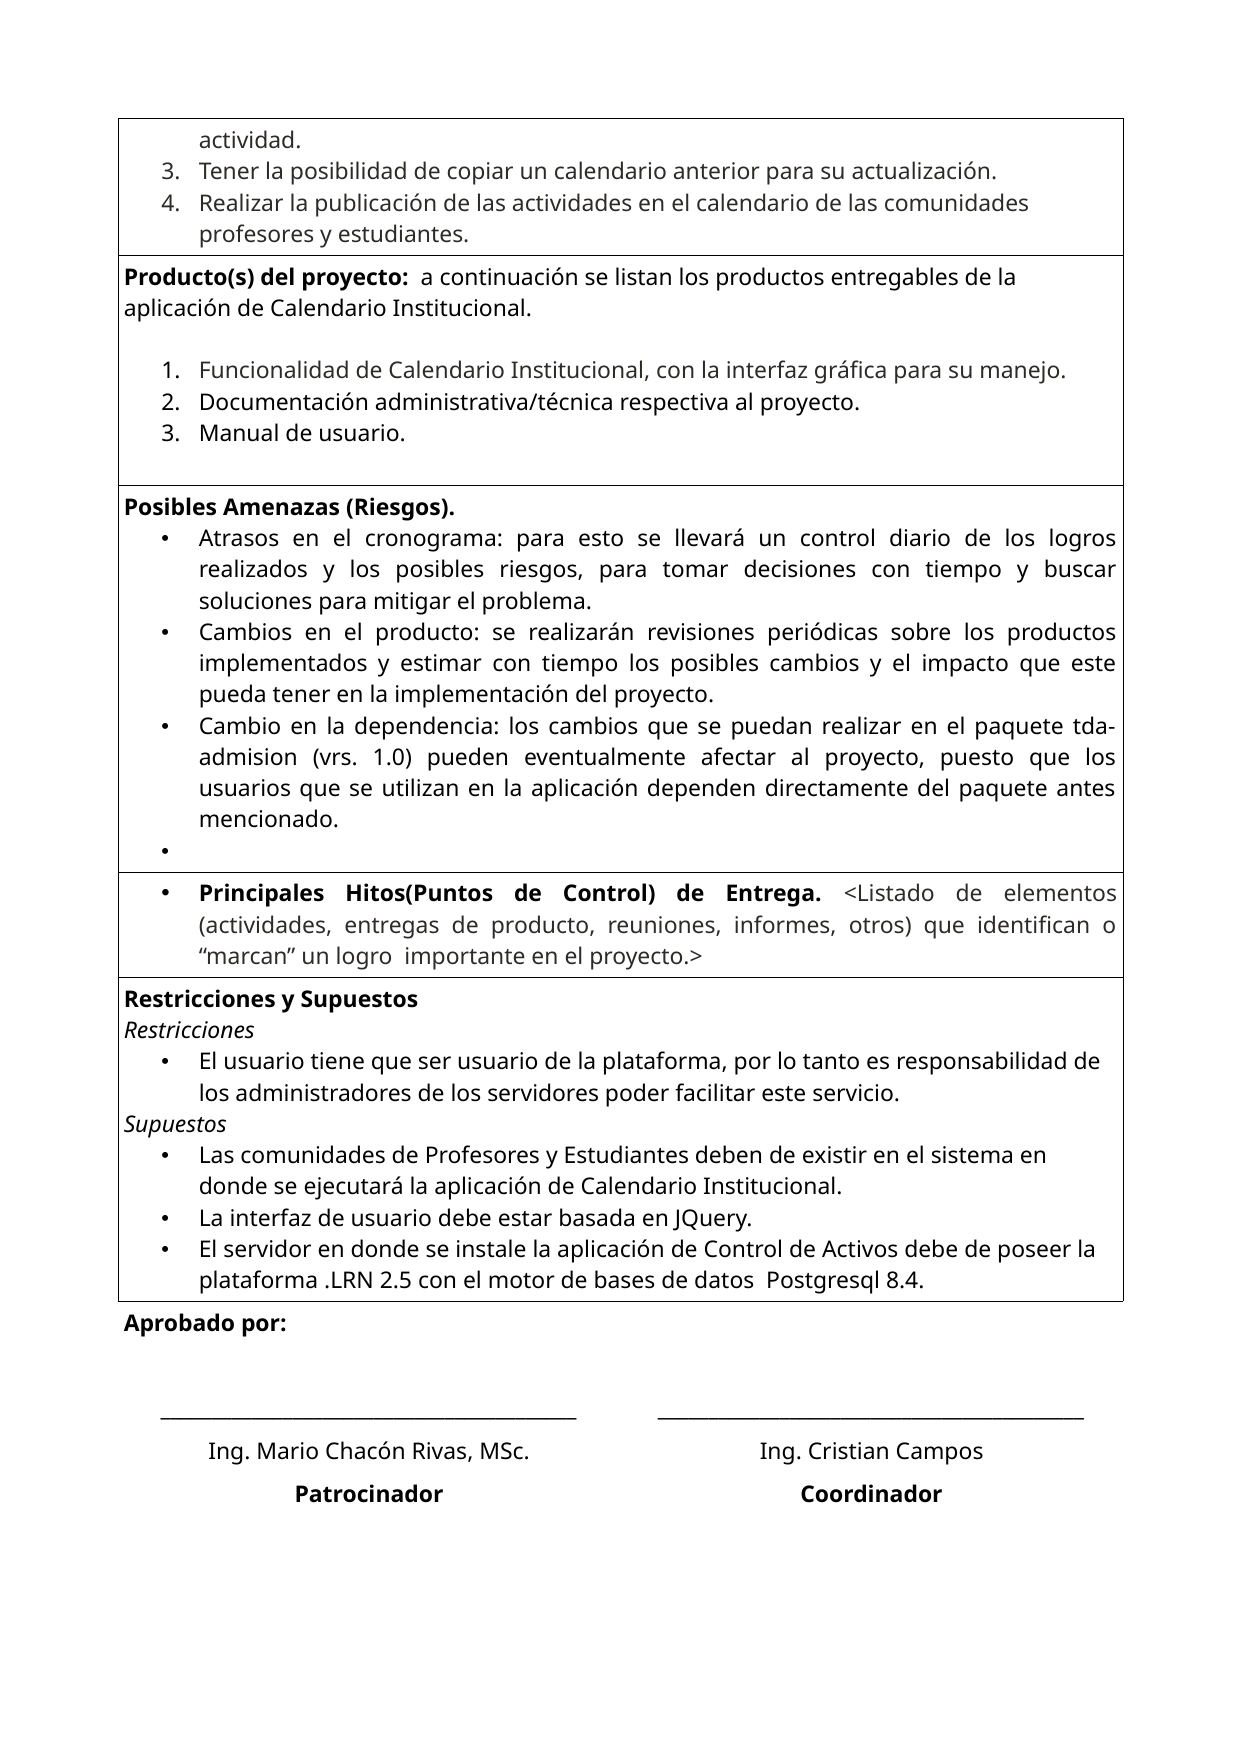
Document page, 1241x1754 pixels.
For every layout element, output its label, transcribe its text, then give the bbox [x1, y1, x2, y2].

table_cell Ing. Mario Chacón Rivas, MSc. [118, 1429, 620, 1472]
table_cell Posibles Amenazas (Riesgos). Atrasos en el cronograma: para esto se llevará un control diario de los logros realizados y los posibles riesgos, para tomar decisiones con tiempo y buscar soluciones para mitigar el problema. Cambios en el producto: se realizarán revisiones periódicas sobre los productos implementados y estimar con tiempo los posibles cambios y el impacto que este pueda tener en la implementación del proyecto. Cambio en la dependencia: los cambios que se puedan realizar en el paquete tda-admision (vrs. 1.0) pueden eventualmente afectar al proyecto, puesto que los usuarios que se utilizan en la aplicación dependen directamente del paquete antes mencionado. [119, 486, 1123, 872]
table_cell Producto(s) del proyecto: a continuación se listan los productos entregables de la aplicación de Calendario Institucional. Funcionalidad de Calendario Institucional, con la interfaz gráfica para su manejo. Documentación administrativa/técnica respectiva al proyecto. Manual de usuario. [119, 256, 1123, 485]
table_cell __________________________________________ [620, 1386, 1123, 1429]
table_cell _________________________________________ [118, 1386, 620, 1429]
table_cell [118, 1344, 620, 1386]
table_cell Coordinador [620, 1472, 1123, 1514]
table_cell Aprobado por: [118, 1302, 1123, 1344]
table_cell Objetivo del Proyecto: Desarrollar una herramienta que permita administrar la información del calendario institucional y otro tipo de actividades. Objetivos Específicos: Crear una plantilla para ingresar el calendario institucional así como otras actividades del ITCR. Clasificar las actividades según periodo, modalidad, duración, y tipo de actividad actividad. Tener la posibilidad de copiar un calendario anterior para su actualización. Realizar la publicación de las actividades en el calendario de las comunidades profesores y estudiantes. [119, 119, 1123, 255]
table_cell Patrocinador [118, 1472, 620, 1514]
table_cell [620, 1344, 1123, 1386]
table_cell Ing. Cristian Campos [620, 1429, 1123, 1472]
table_cell Principales Hitos(Puntos de Control) de Entrega. <Listado de elementos (actividades, entregas de producto, reuniones, informes, otros) que identifican o “marcan” un logro importante en el proyecto.> [119, 873, 1123, 977]
table_cell Restricciones y Supuestos Restricciones El usuario tiene que ser usuario de la plataforma, por lo tanto es responsabilidad de los administradores de los servidores poder facilitar este servicio. Supuestos Las comunidades de Profesores y Estudiantes deben de existir en el sistema en donde se ejecutará la aplicación de Calendario Institucional. La interfaz de usuario debe estar basada en JQuery. El servidor en donde se instale la aplicación de Control de Activos debe de poseer la plataforma .LRN 2.5 con el motor de bases de datos Postgresql 8.4. [119, 978, 1123, 1301]
